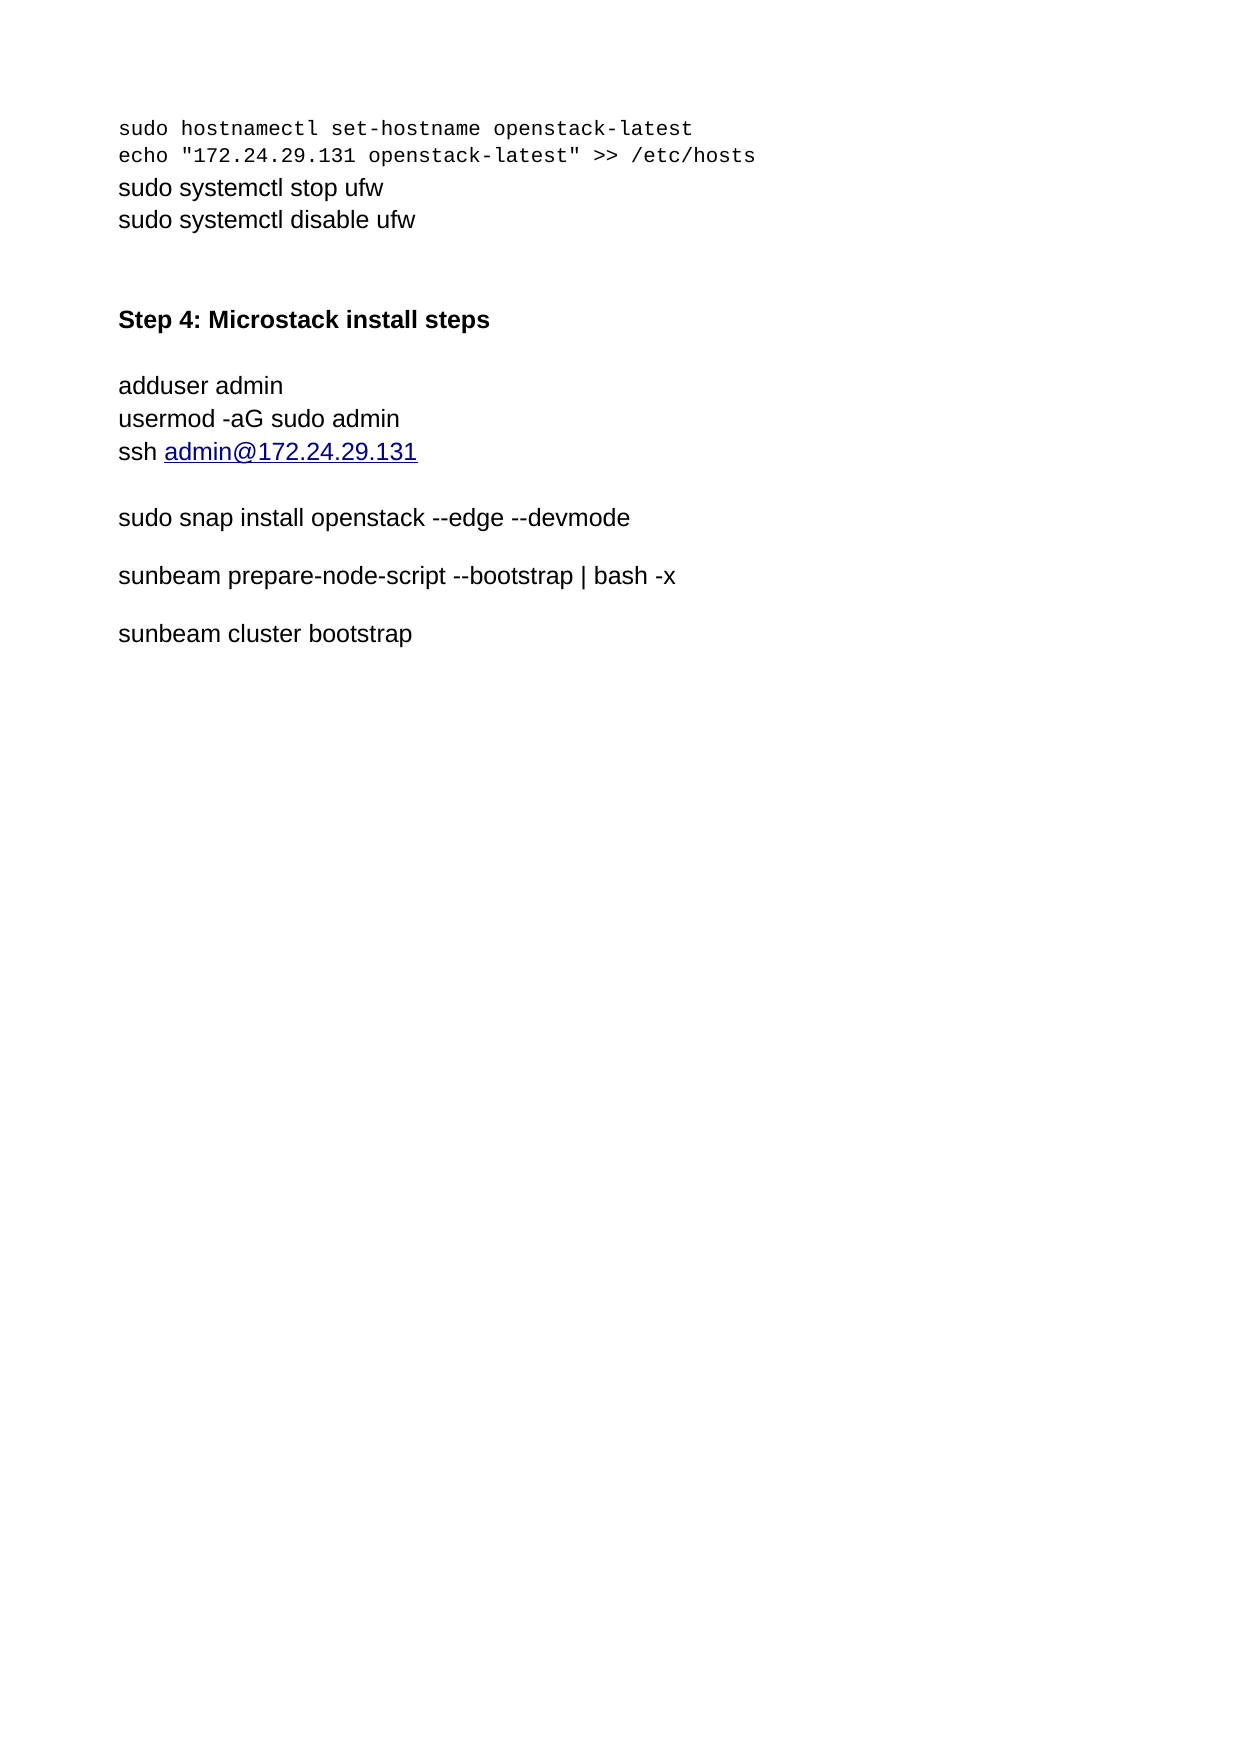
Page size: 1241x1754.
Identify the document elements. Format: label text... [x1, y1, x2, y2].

text sudo hostnamectl set-hostname openstack-latest [118, 118, 1122, 142]
text Step 4: Microstack install steps adduser admin usermod -aG sudo admin ssh admin@172.24.29.131 sudo snap install openstack --edge --devmode [118, 304, 1122, 531]
text sunbeam prepare-node-script --bootstrap | bash -x [118, 561, 1122, 589]
text sudo systemctl stop ufw [118, 172, 1122, 201]
text sunbeam cluster bootstrap [118, 619, 1122, 647]
text echo "172.24.29.131 openstack-latest" >> /etc/hosts [118, 145, 1122, 169]
text sudo systemctl disable ufw [118, 206, 1122, 234]
